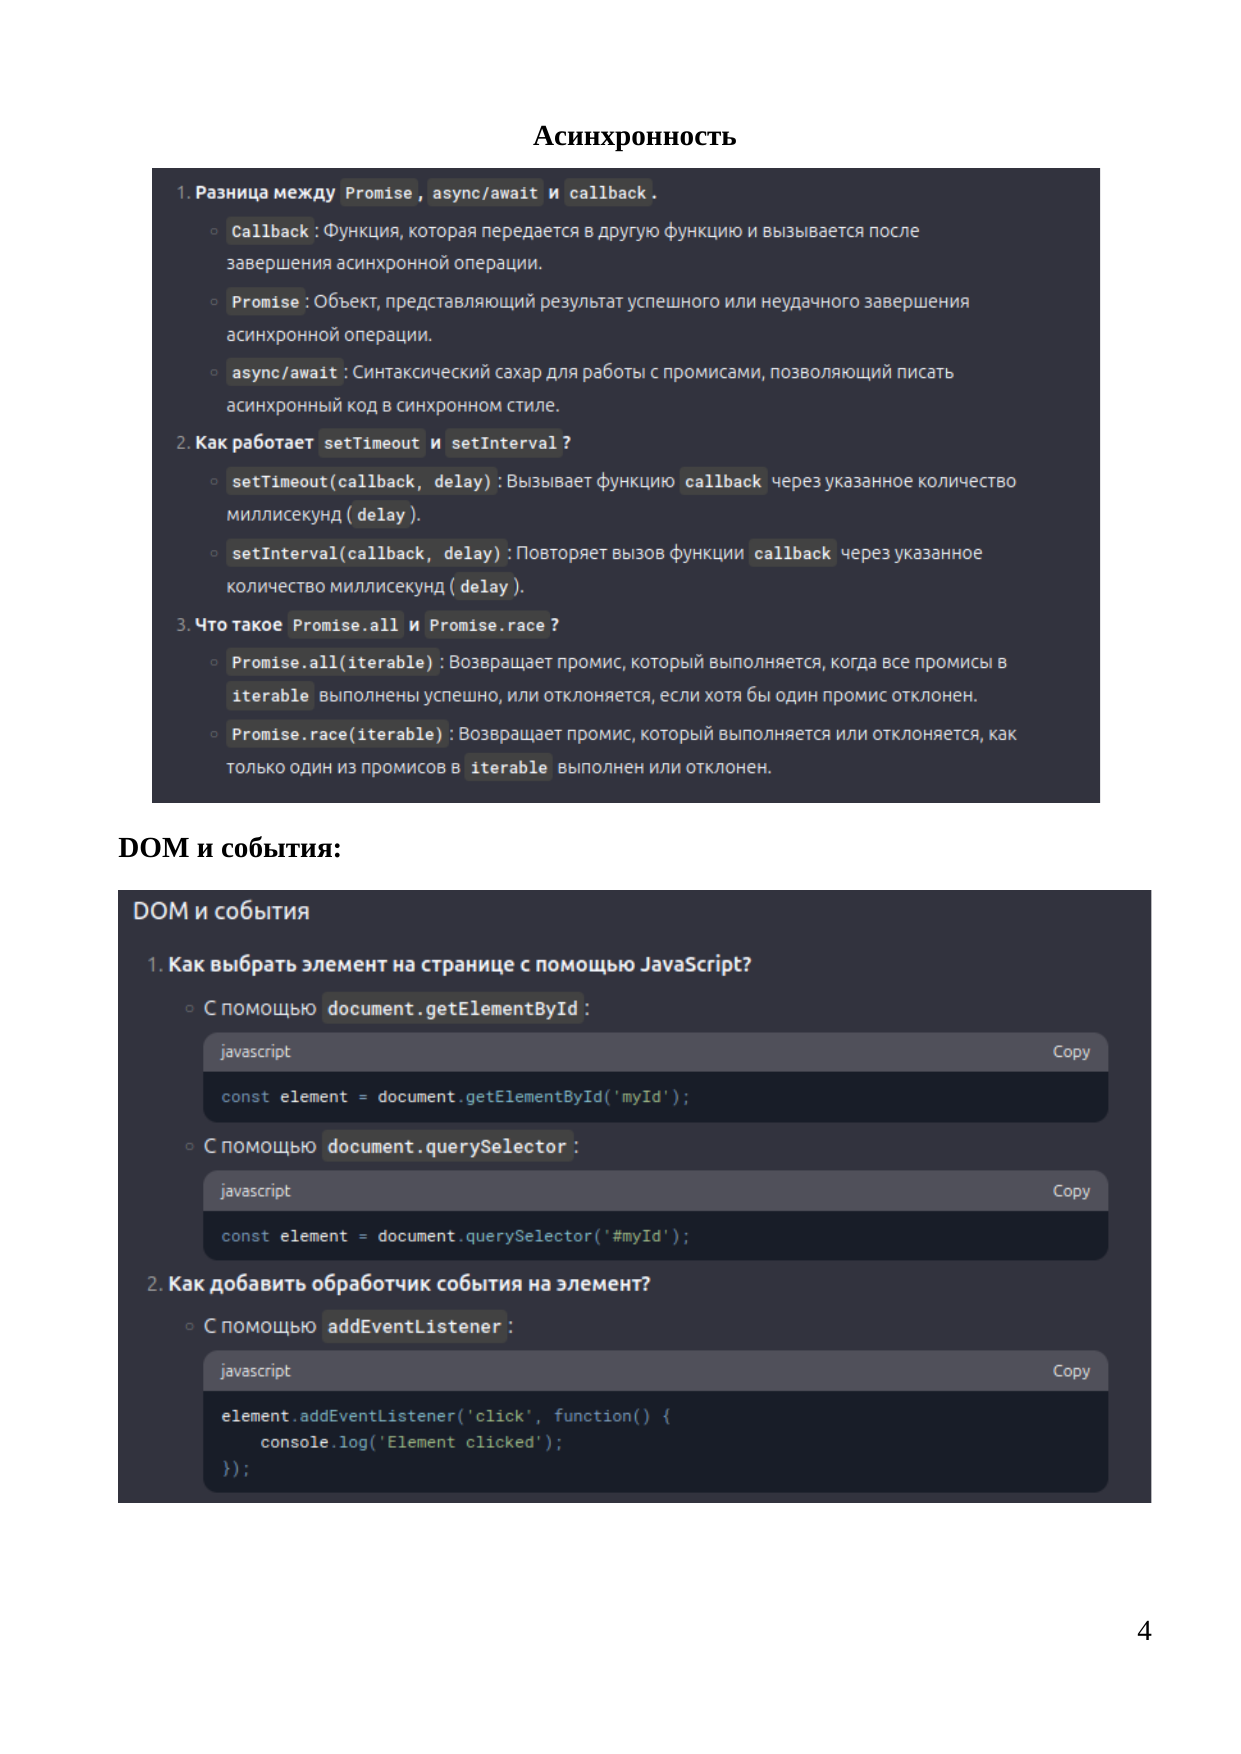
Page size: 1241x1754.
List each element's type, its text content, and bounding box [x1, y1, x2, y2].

picture [118, 890, 1152, 1503]
text DOM и события: [118, 831, 1152, 864]
picture [152, 168, 1101, 803]
text Асинхронность [118, 118, 1152, 152]
